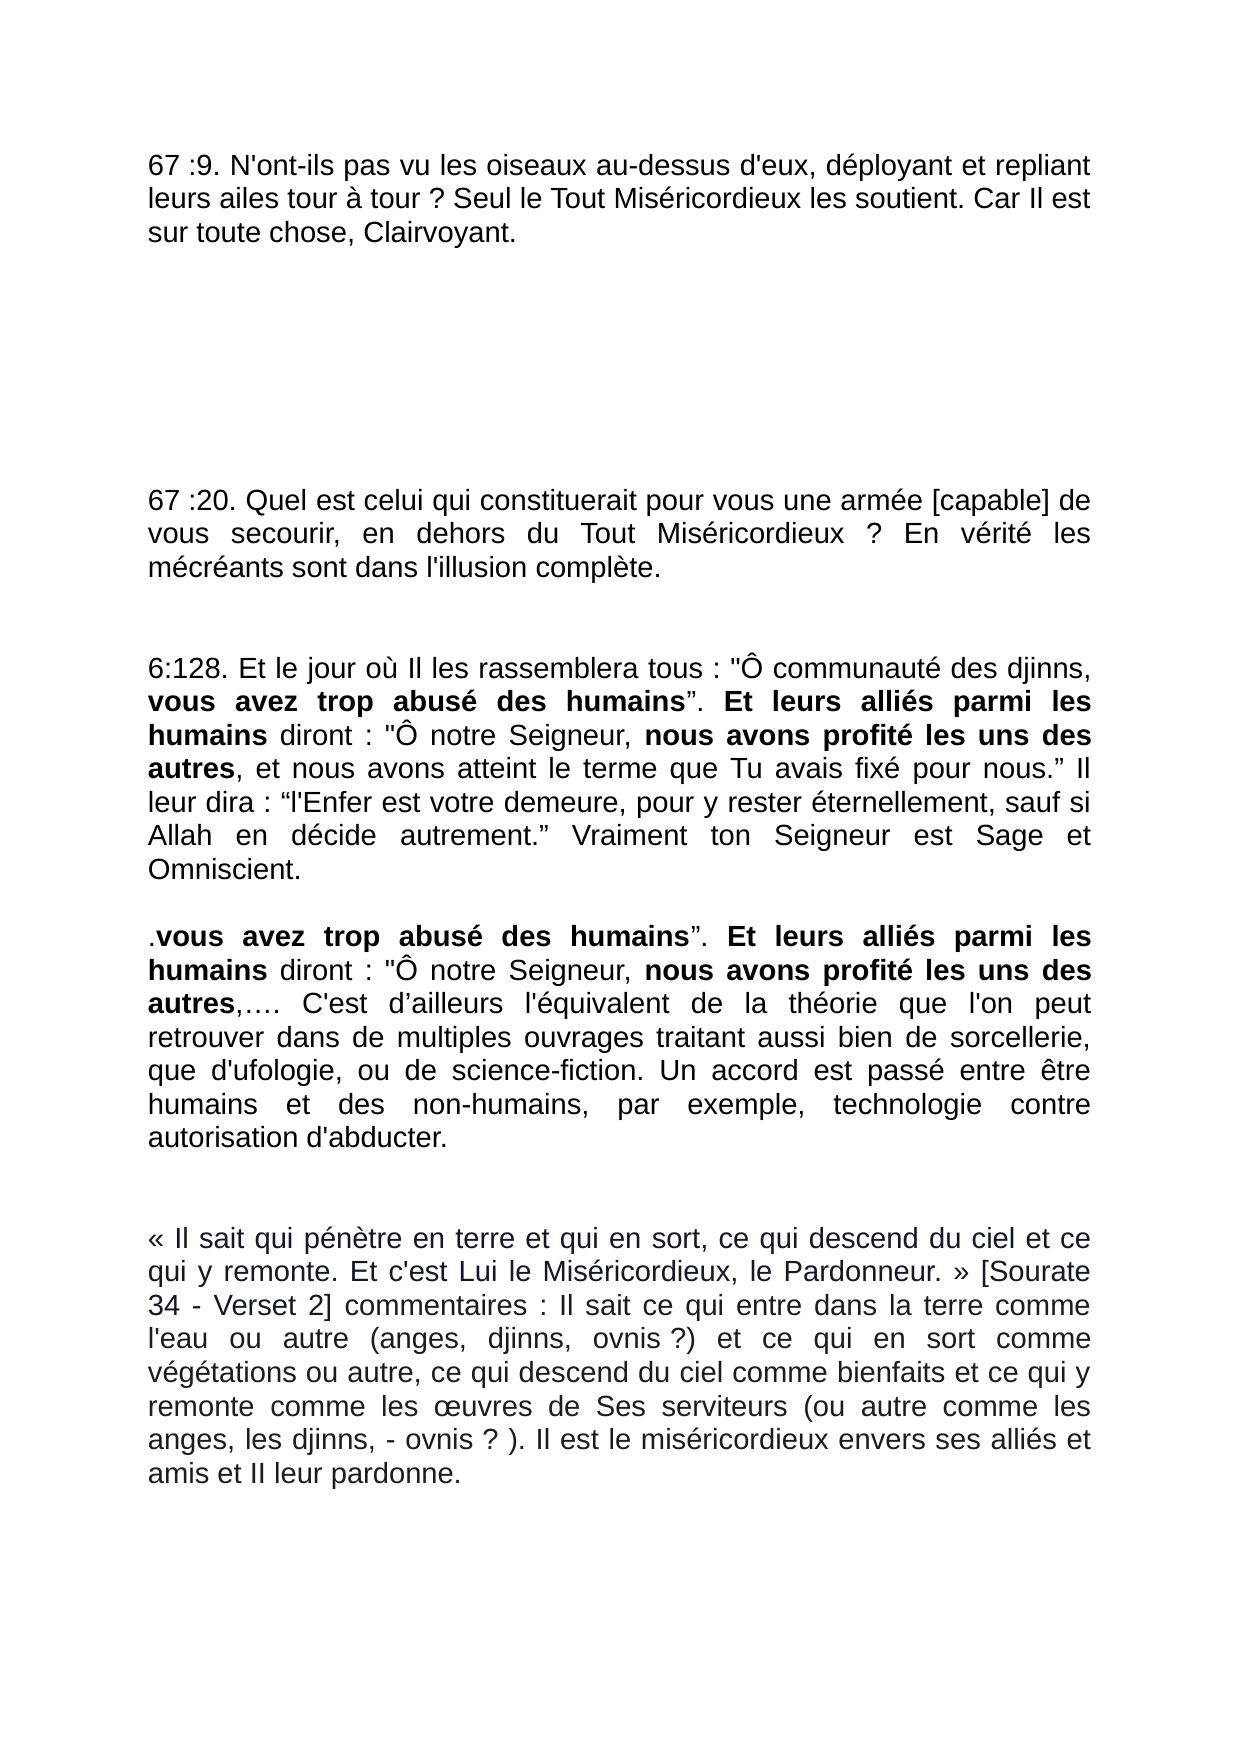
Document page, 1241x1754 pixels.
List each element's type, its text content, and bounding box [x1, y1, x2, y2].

text 67 :20. Quel est celui qui constituerait pour vous une armée [capable] de vous secourir, en dehors du Tout Miséricordieux ? En vérité les mécréants sont dans l'illusion complète. [148, 483, 1093, 584]
text « Il sait qui pénètre en terre et qui en sort, ce qui descend du ciel et ce qui y remonte. Et c'est Lui le Miséricordieux, le Pardonneur. » [Sourate 34 - Verset 2] commentaires : Il sait ce qui entre dans la terre comme l'eau ou autre (anges, djinns, ovnis ?) et ce qui en sort comme végétations ou autre, ce qui descend du ciel comme bienfaits et ce qui y remonte comme les œuvres de Ses serviteurs (ou autre comme les anges, les djinns, - ovnis ? ). Il est le miséricordieux envers ses alliés et amis et II leur pardonne. [148, 1221, 1093, 1489]
text 6:128. Et le jour où Il les rassemblera tous : "Ô communauté des djinns, vous avez trop abusé des humains”. Et leurs alliés parmi les humains diront : "Ô notre Seigneur, nous avons profité les uns des autres, et nous avons atteint le terme que Tu avais fixé pour nous.” Il leur dira : “l'Enfer est votre demeure, pour y rester éternellement, sauf si Allah en décide autrement.” Vraiment ton Seigneur est Sage et Omniscient. [148, 651, 1093, 886]
text .vous avez trop abusé des humains”. Et leurs alliés parmi les humains diront : "Ô notre Seigneur, nous avons profité les uns des autres,…. C'est d’ailleurs l'équivalent de la théorie que l'on peut retrouver dans de multiples ouvrages traitant aussi bien de sorcellerie, que d'ufologie, ou de science-fiction. Un accord est passé entre être humains et des non-humains, par exemple, technologie contre autorisation d'abducter. [148, 919, 1093, 1154]
text 67 :9. N'ont-ils pas vu les oiseaux au-dessus d'eux, déployant et repliant leurs ailes tour à tour ? Seul le Tout Miséricordieux les soutient. Car Il est sur toute chose, Clairvoyant. [148, 148, 1093, 248]
